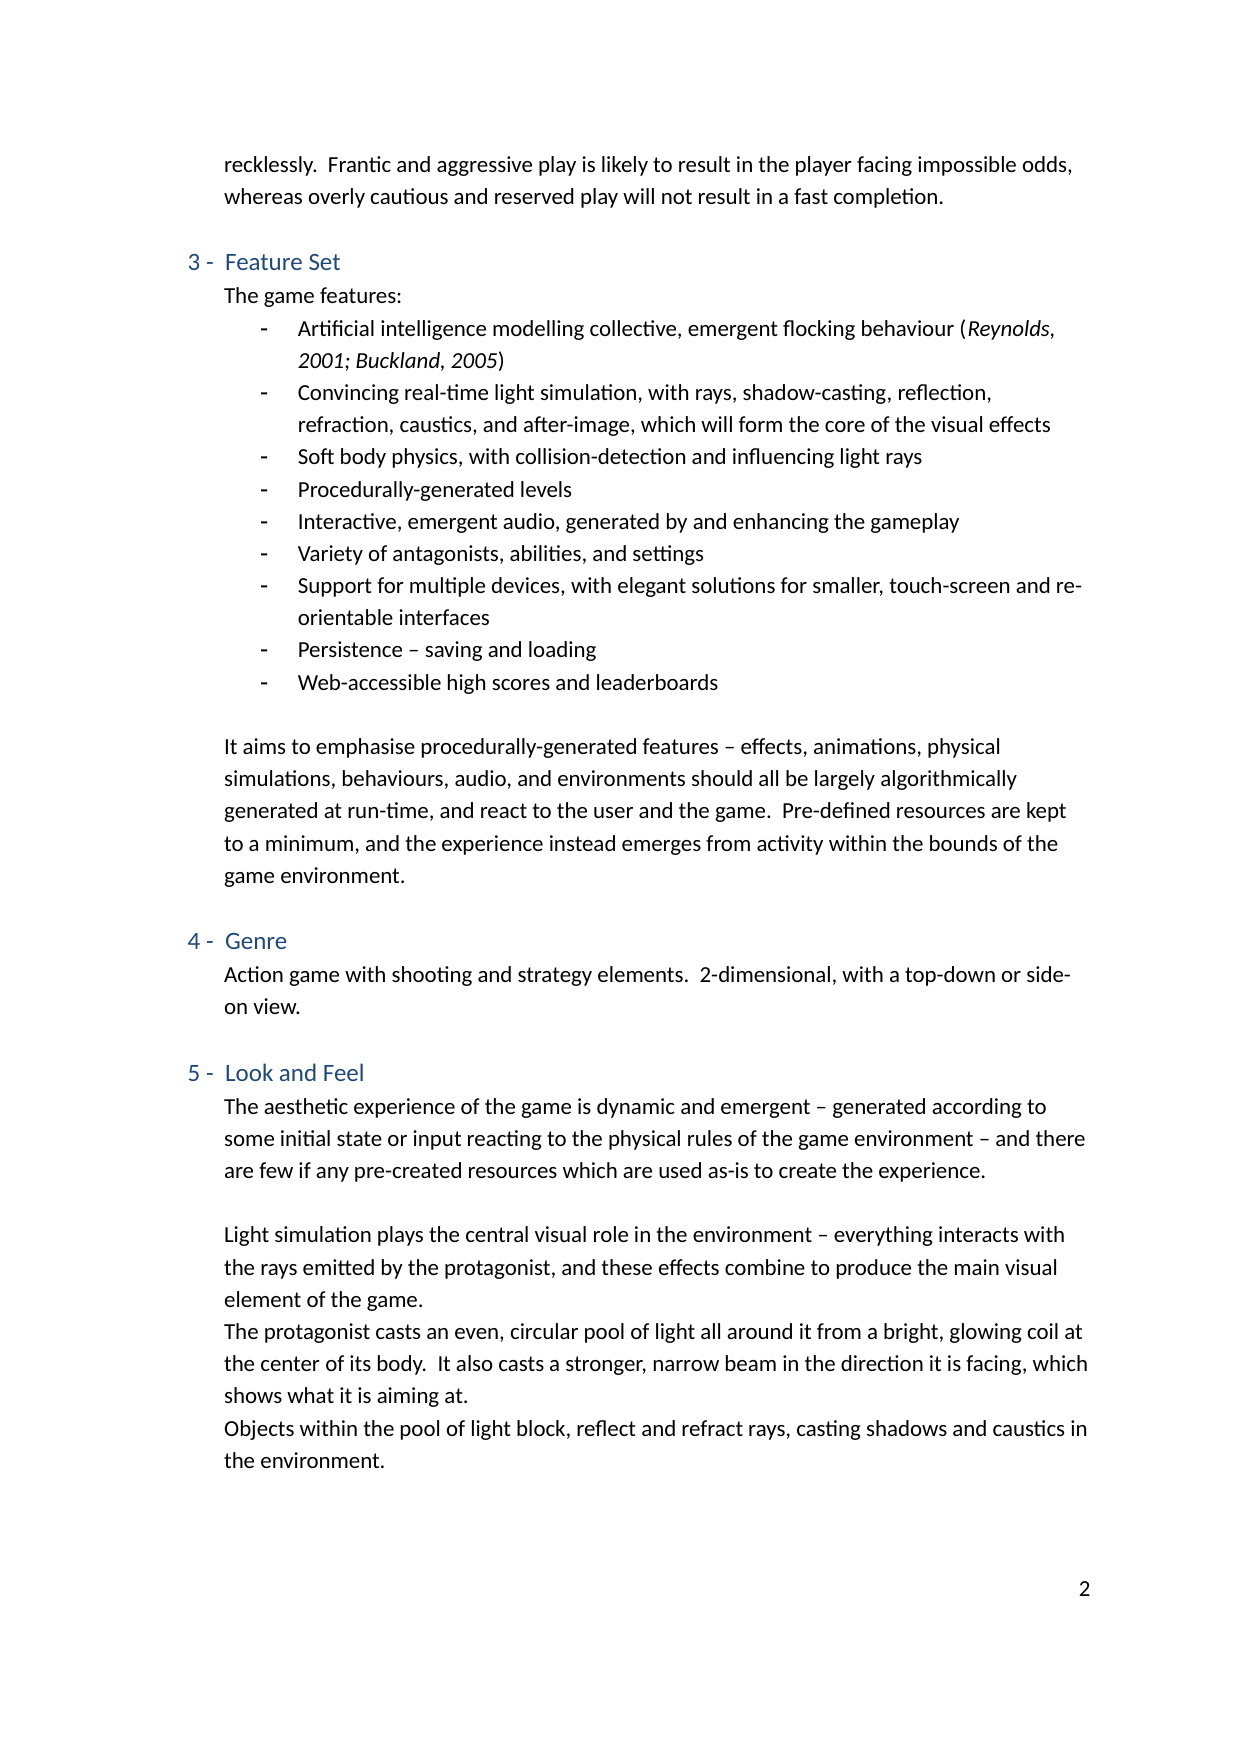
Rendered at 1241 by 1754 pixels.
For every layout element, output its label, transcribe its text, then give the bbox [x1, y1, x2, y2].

list Procedurally-generated levels [260, 475, 1090, 503]
text The protagonist casts an even, circular pool of light all around it from a bright, glowing coil at the center of its body. It also casts a stronger, narrow beam in the direction it is facing, which shows what it is aiming at. [224, 1317, 1090, 1409]
list Artificial intelligence modelling collective, emergent flocking behaviour (Reynolds, 2001; Buckland, 2005) [260, 314, 1090, 374]
list Soft body physics, with collision-detection and influencing light rays [260, 442, 1090, 471]
text The game features: [224, 282, 1090, 309]
list Genre [187, 925, 1090, 956]
list Variety of antagonists, abilities, and settings [260, 539, 1090, 567]
text recklessly. Frantic and aggressive play is likely to result in the player facing impossible odds, whereas overly cautious and reserved play will not result in a fast completion. [224, 150, 1090, 210]
list Feature Set [187, 247, 1090, 277]
list Persistence – saving and loading [260, 636, 1090, 664]
list Convincing real-time light simulation, with rays, shadow-casting, reflection, refraction, caustics, and after-image, which will form the core of the visual effects [260, 378, 1090, 438]
text Objects within the pool of light block, reflect and refract rays, casting shadows and caustics in the environment. [224, 1414, 1090, 1474]
list Interactive, emergent audio, generated by and enhancing the gameplay [260, 507, 1090, 535]
list Web-accessible high scores and leaderboards [260, 668, 1090, 696]
text Action game with shooting and strategy elements. 2-dimensional, with a top-down or side-on view. [224, 960, 1090, 1021]
text Light simulation plays the central visual role in the environment – everything interacts with the rays emitted by the protagonist, and these effects combine to produce the main visual element of the game. [224, 1221, 1090, 1313]
list Support for multiple devices, with elegant solutions for smaller, touch-screen and re-orientable interfaces [260, 571, 1090, 631]
list Look and Feel [187, 1057, 1090, 1087]
text It aims to emphasise procedurally-generated features – effects, animations, physical simulations, behaviours, audio, and environments should all be largely algorithmically generated at run-time, and react to the user and the game. Pre-defined resources are kept to a minimum, and the experience instead emerges from activity within the bounds of the game environment. [224, 732, 1090, 889]
text The aesthetic experience of the game is dynamic and emergent – generated according to some initial state or input reacting to the physical rules of the game environment – and there are few if any pre-created resources which are used as-is to create the experience. [224, 1092, 1090, 1184]
